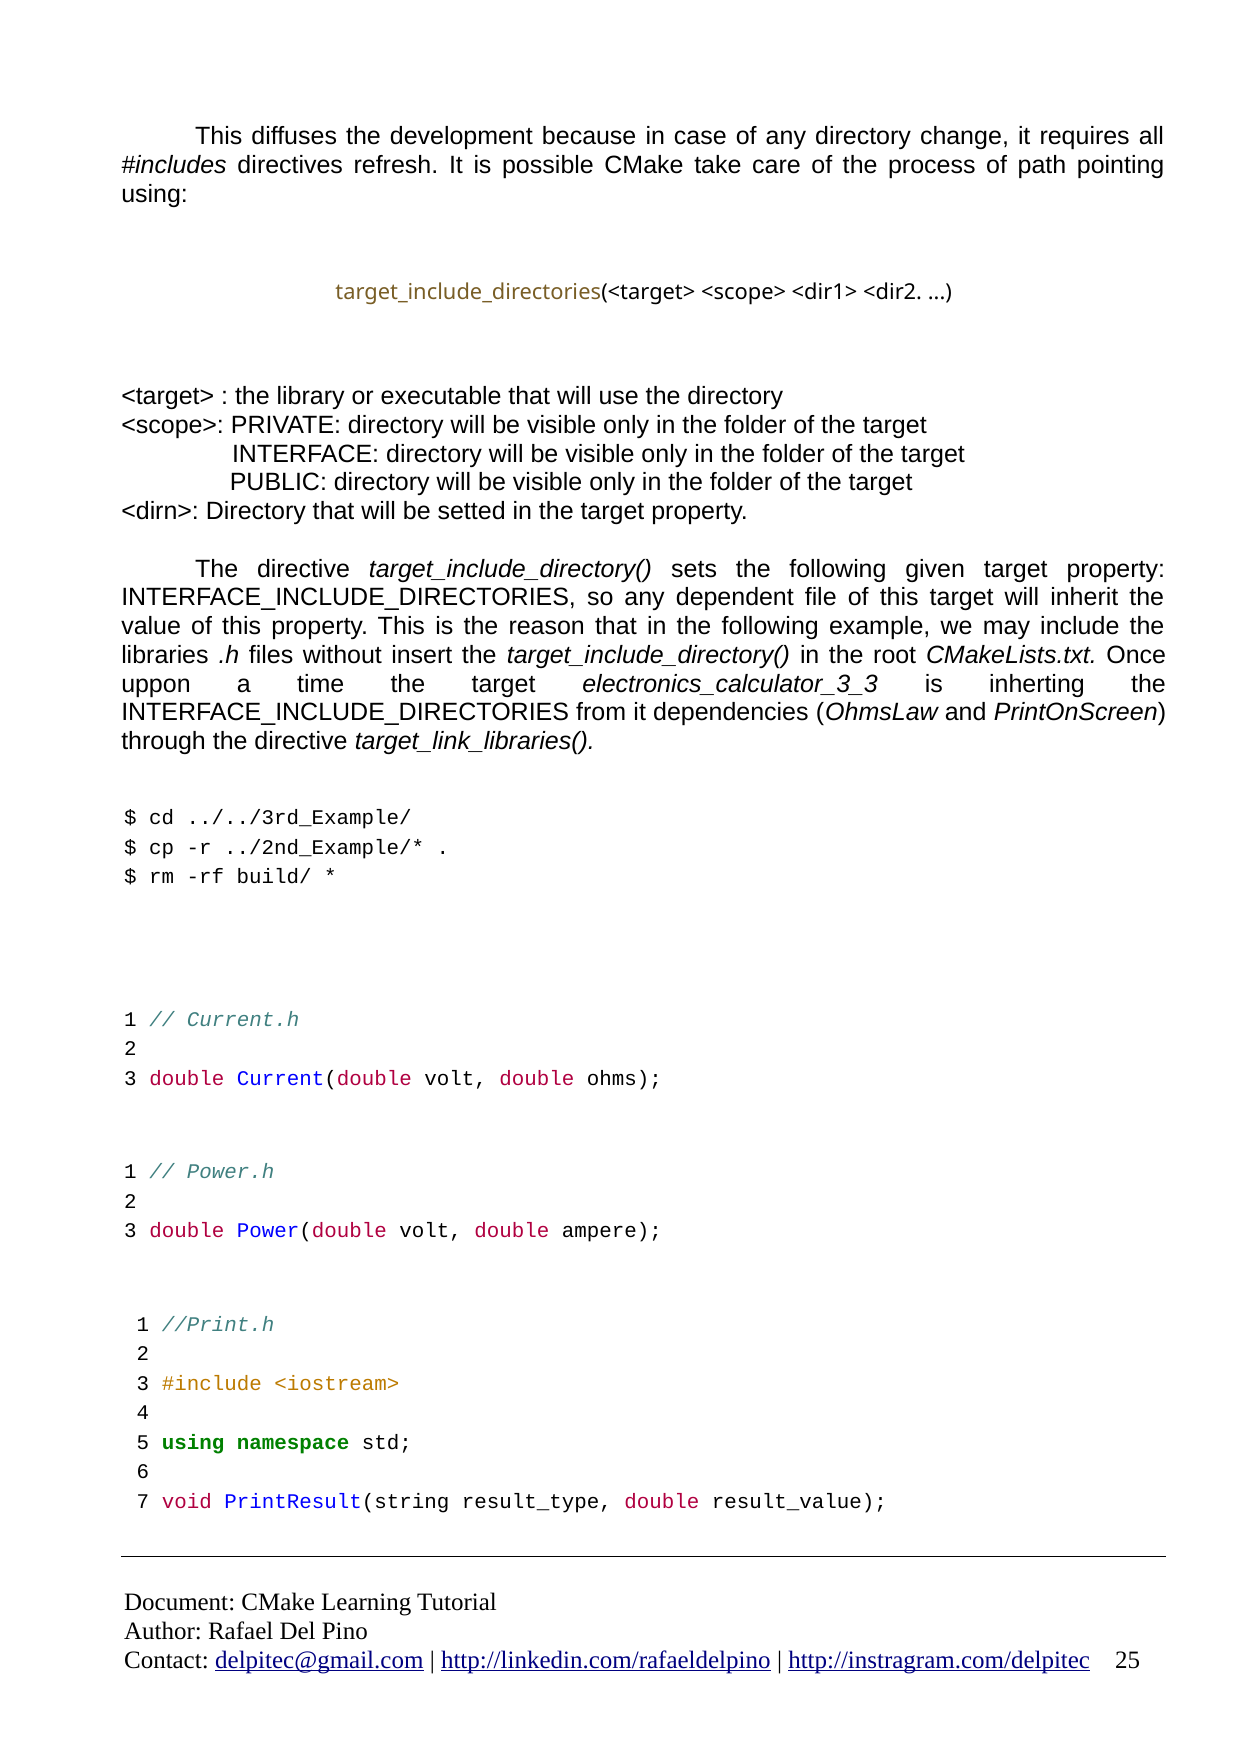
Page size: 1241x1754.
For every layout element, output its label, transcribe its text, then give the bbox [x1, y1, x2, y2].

text <target> : the library or executable that will use the directory [121, 381, 1166, 410]
text <scope>: PRIVATE: directory will be visible only in the folder of the target [121, 410, 1166, 438]
table_header 1 2 3 [121, 1158, 146, 1282]
table_header // Power.h double Power(double volt, double ampere); [146, 1158, 1178, 1282]
text This diffuses the development because in case of any directory change, it requires all #includes directives refresh. It is possible CMake take care of the process of path pointing using: [121, 121, 1166, 207]
table_header // Current.h double Current(double volt, double ohms); [146, 1006, 1178, 1129]
table_header $ cd ../../3rd_Example/ $ cp -r ../2nd_Example/* . $ rm -rf build/ * [121, 784, 1166, 919]
text INTERFACE: directory will be visible only in the folder of the target [121, 438, 1166, 467]
table_header 1 2 3 4 5 6 7 [121, 1311, 159, 1523]
table_header 1 2 3 [121, 1006, 146, 1129]
table_header target_include_directories(<target> <scope> <dir1> <dir2. ...) [121, 236, 1166, 352]
table_header //Print.h #include <iostream> using namespace std; void PrintResult(string result_type, double result_value); [159, 1311, 1178, 1523]
text PUBLIC: directory will be visible only in the folder of the target [121, 467, 1166, 496]
text <dirn>: Directory that will be setted in the target property. [121, 496, 1166, 525]
text The directive target_include_directory() sets the following given target property: INTERFACE_INCLUDE_DIRECTORIES, so any dependent file of this target will inherit the value of this property. This is the reason that in the following example, we may include the libraries .h files without insert the target_include_directory() in the root CMakeLists.txt. Once uppon a time the target electronics_calculator_3_3 is inherting the INTERFACE_INCLUDE_DIRECTORIES from it dependencies (OhmsLaw and PrintOnScreen) through the directive target_link_libraries(). [121, 553, 1166, 755]
